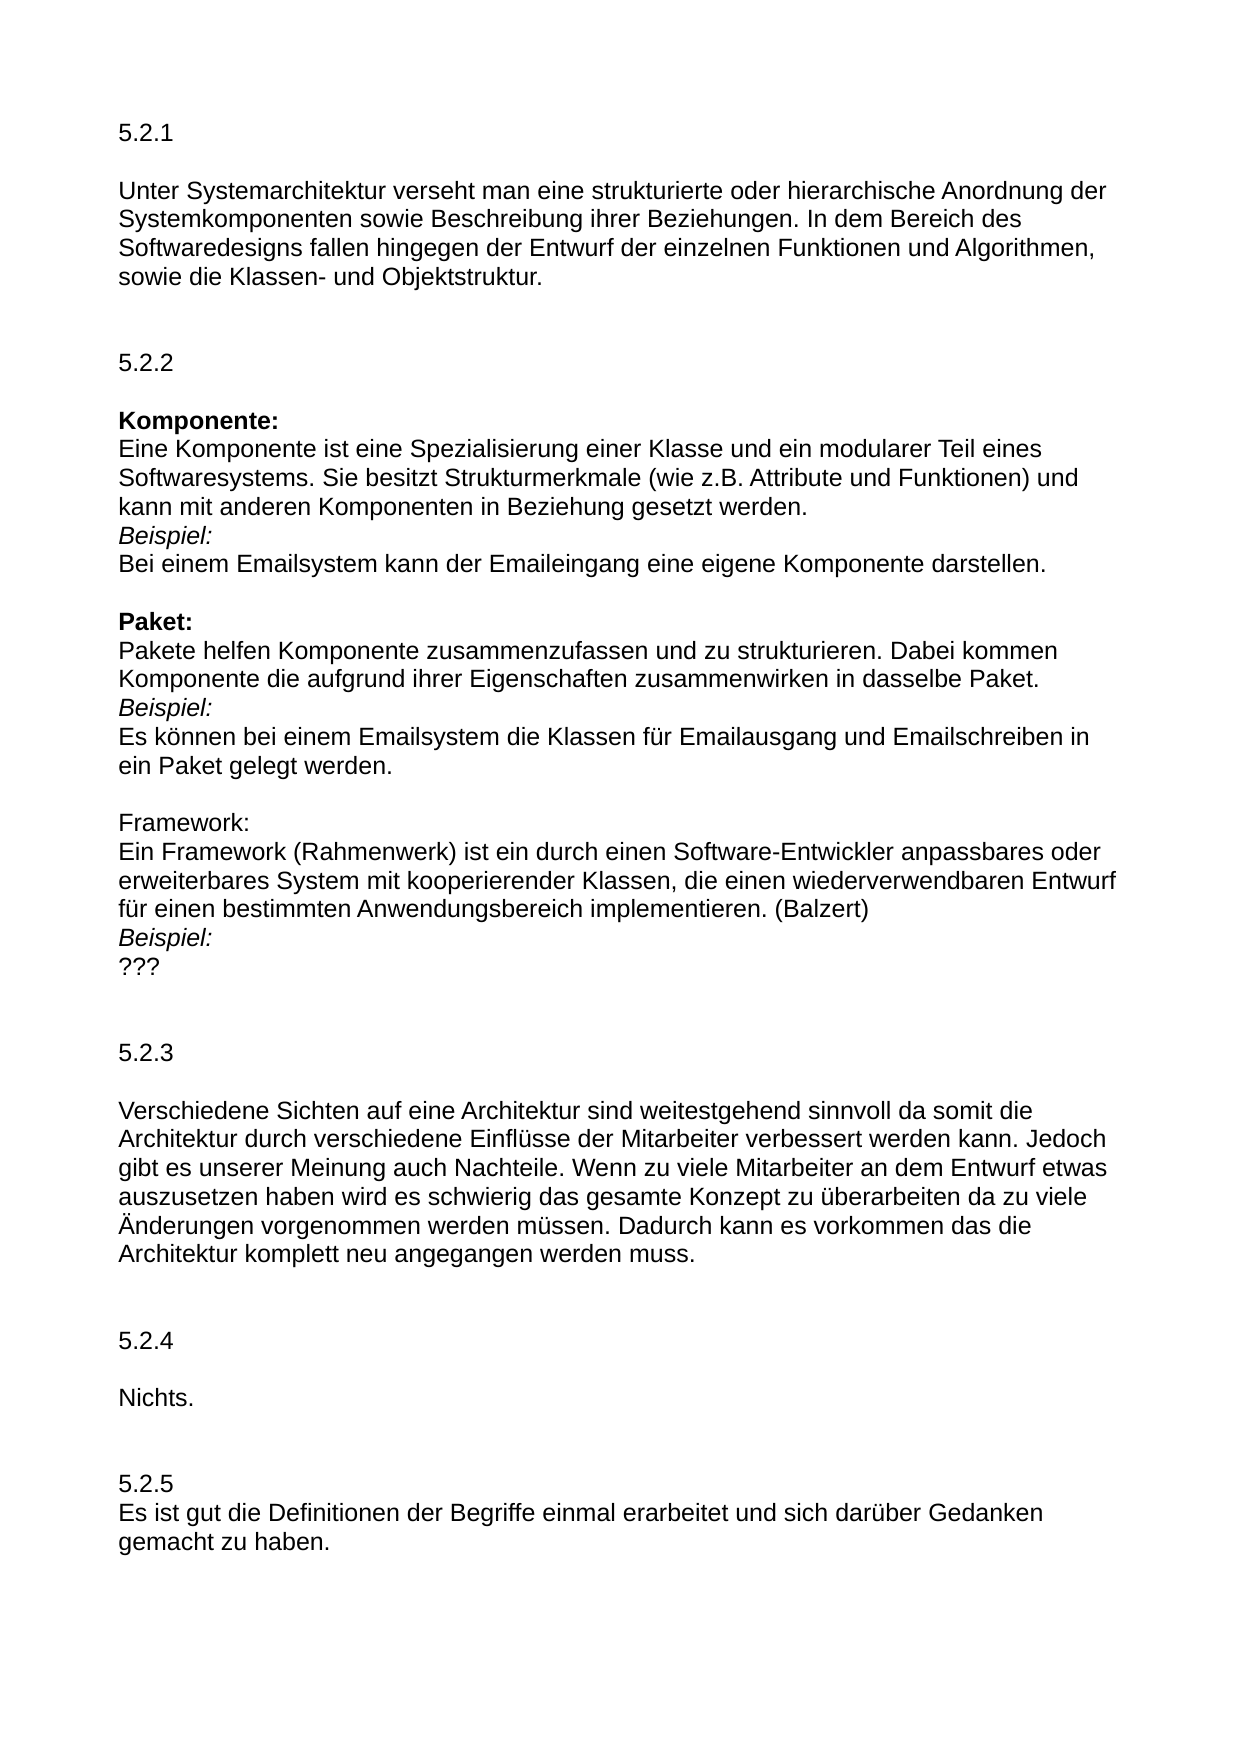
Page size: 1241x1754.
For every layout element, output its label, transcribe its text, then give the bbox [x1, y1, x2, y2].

text 5.2.2 [118, 348, 1122, 377]
text ??? [118, 952, 1122, 981]
text Unter Systemarchitektur verseht man eine strukturierte oder hierarchische Anordnung der Systemkomponenten sowie Beschreibung ihrer Beziehungen. In dem Bereich des Softwaredesigns fallen hingegen der Entwurf der einzelnen Funktionen und Algorithmen, sowie die Klassen- und Objektstruktur. [118, 176, 1122, 291]
text Bei einem Emailsystem kann der Emaileingang eine eigene Komponente darstellen. [118, 549, 1122, 578]
text Ein Framework (Rahmenwerk) ist ein durch einen Software-Entwickler anpassbares oder erweiterbares System mit kooperierender Klassen, die einen wiederverwendbaren Entwurf für einen bestimmten Anwendungsbereich implementieren. (Balzert) [118, 837, 1122, 923]
text Framework: [118, 808, 1122, 837]
text Eine Komponente ist eine Spezialisierung einer Klasse und ein modularer Teil eines Softwaresystems. Sie besitzt Strukturmerkmale (wie z.B. Attribute und Funktionen) und kann mit anderen Komponenten in Beziehung gesetzt werden. [118, 434, 1122, 521]
text Beispiel: [118, 923, 1122, 952]
text Beispiel: [118, 693, 1122, 722]
text Beispiel: [118, 521, 1122, 549]
text 5.2.4 [118, 1326, 1122, 1354]
text Verschiedene Sichten auf eine Architektur sind weitestgehend sinnvoll da somit die Architektur durch verschiedene Einflüsse der Mitarbeiter verbessert werden kann. Jedoch gibt es unserer Meinung auch Nachteile. Wenn zu viele Mitarbeiter an dem Entwurf etwas auszusetzen haben wird es schwierig das gesamte Konzept zu überarbeiten da zu viele Änderungen vorgenommen werden müssen. Dadurch kann es vorkommen das die Architektur komplett neu angegangen werden muss. [118, 1096, 1122, 1268]
text Pakete helfen Komponente zusammenzufassen und zu strukturieren. Dabei kommen Komponente die aufgrund ihrer Eigenschaften zusammenwirken in dasselbe Paket. [118, 636, 1122, 693]
text Es ist gut die Definitionen der Begriffe einmal erarbeitet und sich darüber Gedanken gemacht zu haben. [118, 1498, 1122, 1556]
text Komponente: [118, 406, 1122, 434]
text 5.2.5 [118, 1469, 1122, 1498]
text 5.2.1 [118, 118, 1122, 147]
text 5.2.3 [118, 1038, 1122, 1067]
text Nichts. [118, 1383, 1122, 1412]
text Es können bei einem Emailsystem die Klassen für Emailausgang und Emailschreiben in ein Paket gelegt werden. [118, 722, 1122, 779]
text Paket: [118, 607, 1122, 636]
